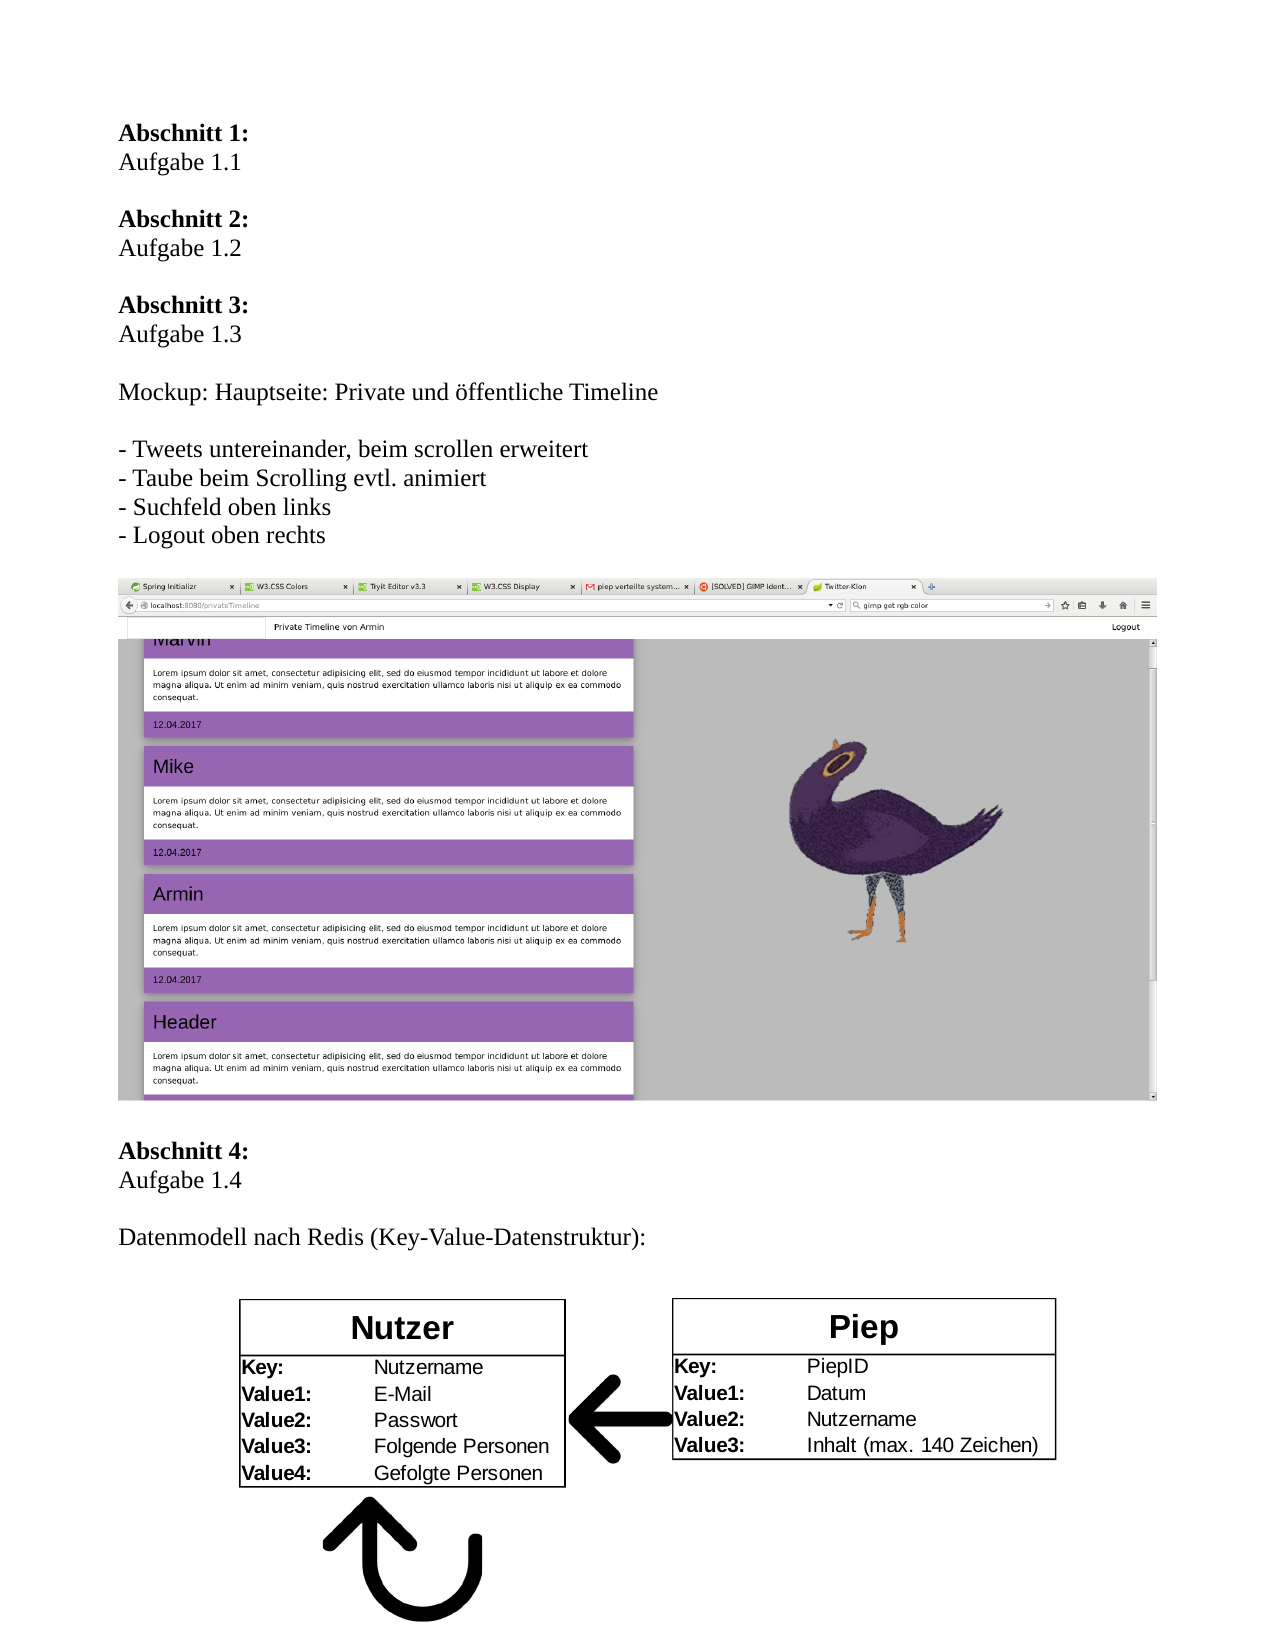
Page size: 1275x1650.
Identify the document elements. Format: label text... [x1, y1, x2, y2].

text - Logout oben rechts [118, 521, 1157, 549]
text Abschnitt 4: [118, 1136, 1157, 1165]
text Abschnitt 2: [118, 204, 1157, 233]
text Aufgabe 1.2 [118, 233, 1157, 262]
text Abschnitt 3: [118, 291, 1157, 319]
picture [568, 1367, 673, 1471]
text Aufgabe 1.1 [118, 147, 1157, 176]
text Abschnitt 1: [118, 118, 1157, 147]
text - Suchfeld oben links [118, 492, 1157, 521]
text Datenmodell nach Redis (Key-Value-Datenstruktur): [118, 1222, 1157, 1251]
picture [322, 1479, 483, 1486]
text Aufgabe 1.3 [118, 319, 1157, 348]
text Mockup: Hauptseite: Private und öffentliche Timeline [118, 377, 1157, 406]
picture [118, 578, 1157, 1108]
picture [322, 1488, 483, 1639]
text - Taube beim Scrolling evtl. animiert [118, 463, 1157, 492]
text Aufgabe 1.4 [118, 1165, 1157, 1193]
text - Tweets untereinander, beim scrollen erweitert [118, 434, 1157, 463]
